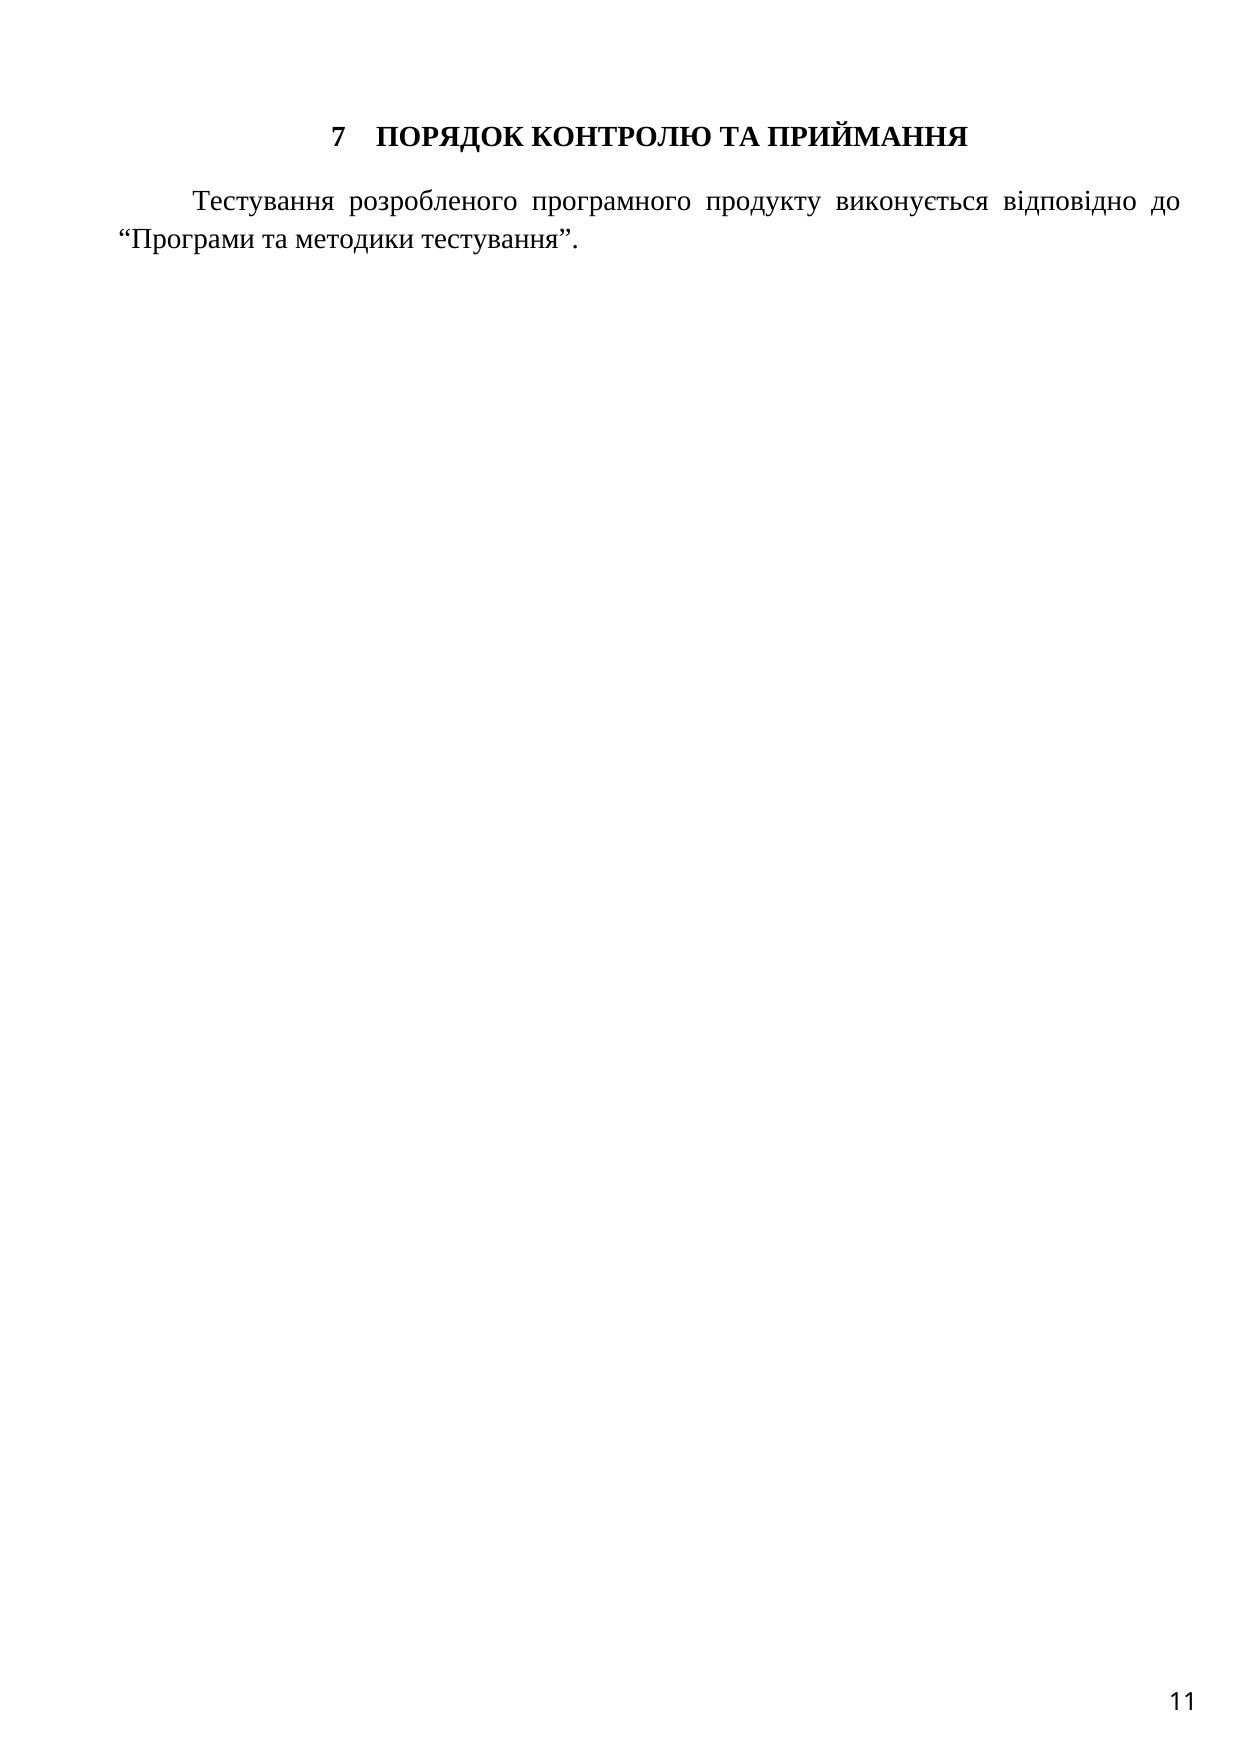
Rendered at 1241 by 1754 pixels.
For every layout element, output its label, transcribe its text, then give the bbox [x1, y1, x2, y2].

subtitle ПОРЯДОК КОНТРОЛЮ ТА ПРИЙМАННЯ [118, 119, 1181, 153]
text Тестування розробленого програмного продукту виконується відповідно до “Програми та методики тестування”. [118, 183, 1181, 255]
